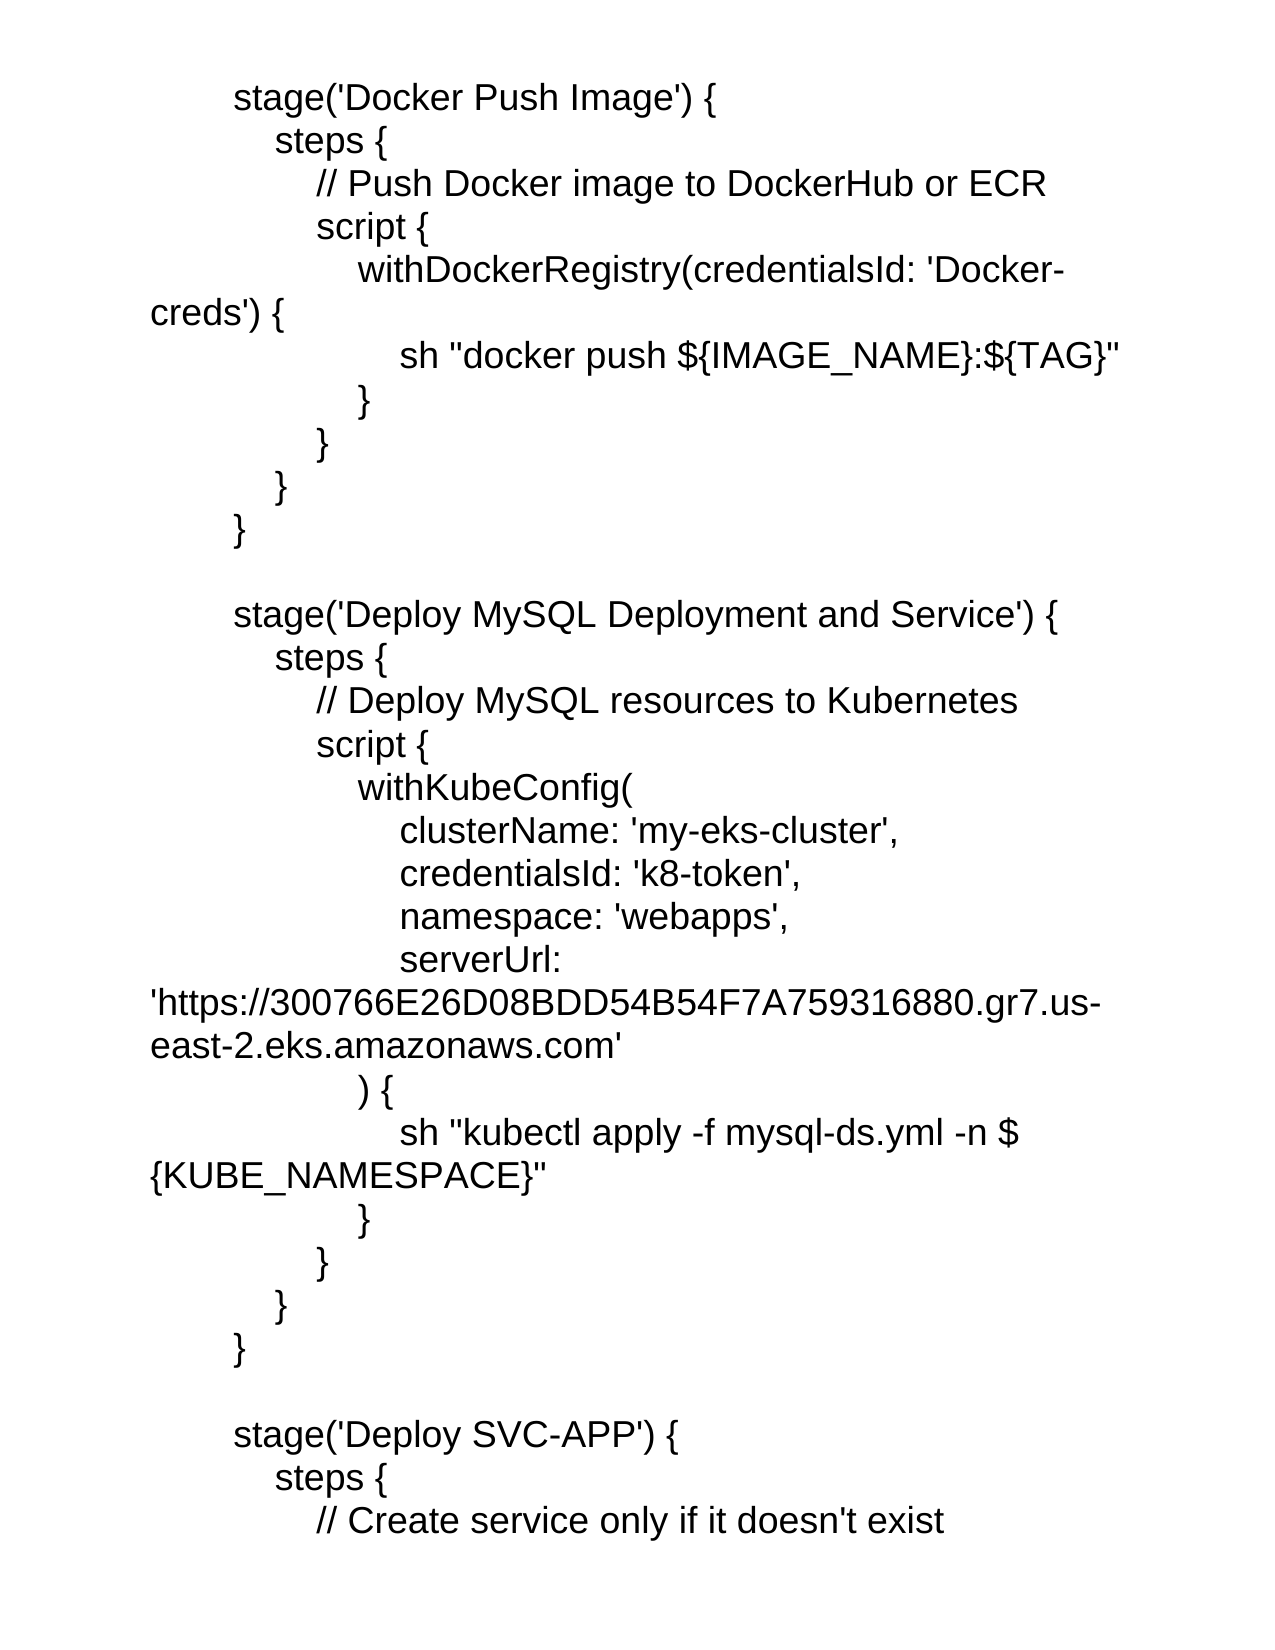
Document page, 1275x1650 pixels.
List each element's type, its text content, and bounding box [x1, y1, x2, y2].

text withDockerRegistry(credentialsId: 'Docker-creds') { [150, 247, 1125, 334]
text ) { [150, 1067, 1125, 1110]
text script { [150, 722, 1125, 765]
text // Push Docker image to DockerHub or ECR [150, 161, 1125, 204]
text // Create service only if it doesn't exist [150, 1498, 1125, 1541]
text script { [150, 204, 1125, 247]
text serverUrl: 'https://300766E26D08BDD54B54F7A759316880.gr7.us-east-2.eks.amazonaws.com' [150, 937, 1125, 1067]
text sh "kubectl apply -f mysql-ds.yml -n ${KUBE_NAMESPACE}" [150, 1110, 1125, 1196]
text } [150, 506, 1125, 549]
text } [150, 1196, 1125, 1239]
text withKubeConfig( [150, 765, 1125, 808]
text stage('Docker Push Image') { [150, 75, 1125, 118]
text clusterName: 'my-eks-cluster', [150, 808, 1125, 851]
text stage('Deploy MySQL Deployment and Service') { [150, 592, 1125, 636]
text stage('Deploy SVC-APP') { [150, 1412, 1125, 1455]
text } [150, 1282, 1125, 1326]
text } [150, 1326, 1125, 1369]
text credentialsId: 'k8-token', [150, 851, 1125, 894]
text } [150, 1239, 1125, 1282]
text } [150, 463, 1125, 506]
text } [150, 377, 1125, 420]
text sh "docker push ${IMAGE_NAME}:${TAG}" [150, 334, 1125, 377]
text steps { [150, 636, 1125, 679]
text } [150, 420, 1125, 463]
text steps { [150, 118, 1125, 161]
text namespace: 'webapps', [150, 894, 1125, 937]
text // Deploy MySQL resources to Kubernetes [150, 679, 1125, 722]
text steps { [150, 1455, 1125, 1498]
